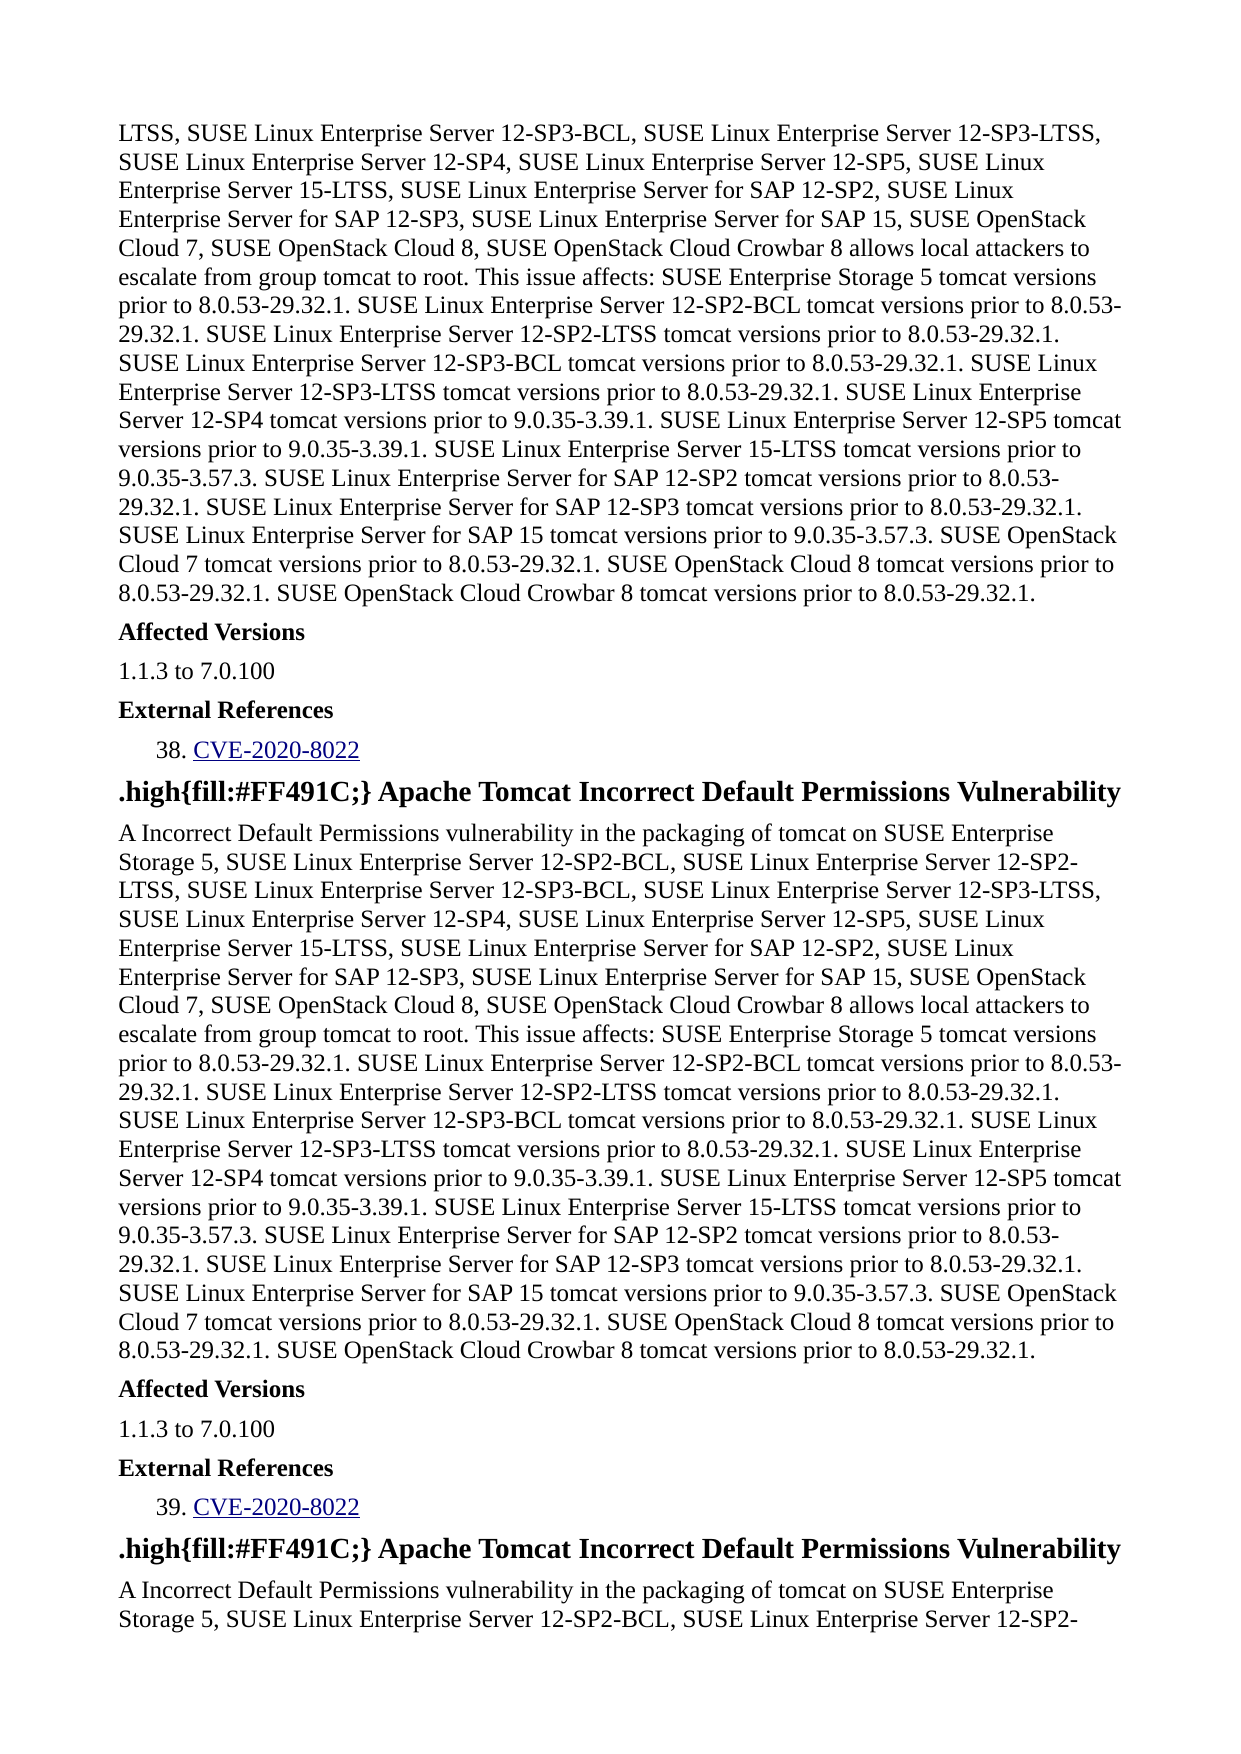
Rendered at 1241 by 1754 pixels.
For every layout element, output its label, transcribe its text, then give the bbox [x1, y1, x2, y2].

text LTSS, SUSE Linux Enterprise Server 12-SP3-BCL, SUSE Linux Enterprise Server 12-SP3-LTSS, SUSE Linux Enterprise Server 12-SP4, SUSE Linux Enterprise Server 12-SP5, SUSE Linux Enterprise Server 15-LTSS, SUSE Linux Enterprise Server for SAP 12-SP2, SUSE Linux Enterprise Server for SAP 12-SP3, SUSE Linux Enterprise Server for SAP 15, SUSE OpenStack Cloud 7, SUSE OpenStack Cloud 8, SUSE OpenStack Cloud Crowbar 8 allows local attackers to escalate from group tomcat to root. This issue affects: SUSE Enterprise Storage 5 tomcat versions prior to 8.0.53-29.32.1. SUSE Linux Enterprise Server 12-SP2-BCL tomcat versions prior to 8.0.53-29.32.1. SUSE Linux Enterprise Server 12-SP2-LTSS tomcat versions prior to 8.0.53-29.32.1. SUSE Linux Enterprise Server 12-SP3-BCL tomcat versions prior to 8.0.53-29.32.1. SUSE Linux Enterprise Server 12-SP3-LTSS tomcat versions prior to 8.0.53-29.32.1. SUSE Linux Enterprise Server 12-SP4 tomcat versions prior to 9.0.35-3.39.1. SUSE Linux Enterprise Server 12-SP5 tomcat versions prior to 9.0.35-3.39.1. SUSE Linux Enterprise Server 15-LTSS tomcat versions prior to 9.0.35-3.57.3. SUSE Linux Enterprise Server for SAP 12-SP2 tomcat versions prior to 8.0.53-29.32.1. SUSE Linux Enterprise Server for SAP 12-SP3 tomcat versions prior to 8.0.53-29.32.1. SUSE Linux Enterprise Server for SAP 15 tomcat versions prior to 9.0.35-3.57.3. SUSE OpenStack Cloud 7 tomcat versions prior to 8.0.53-29.32.1. SUSE OpenStack Cloud 8 tomcat versions prior to 8.0.53-29.32.1. SUSE OpenStack Cloud Crowbar 8 tomcat versions prior to 8.0.53-29.32.1. [118, 118, 1122, 607]
subtitle Affected Versions [118, 1374, 1122, 1403]
text A Incorrect Default Permissions vulnerability in the packaging of tomcat on SUSE Enterprise Storage 5, SUSE Linux Enterprise Server 12-SP2-BCL, SUSE Linux Enterprise Server 12-SP2- [118, 1575, 1122, 1633]
subtitle .high{fill:#FF491C;} Apache Tomcat Incorrect Default Permissions Vulnerability [118, 774, 1122, 807]
list CVE-2020-8022 [156, 735, 1122, 763]
list CVE-2020-8022 [156, 1492, 1122, 1521]
subtitle External References [118, 1453, 1122, 1482]
text 1.1.3 to 7.0.100 [118, 1414, 1122, 1442]
subtitle External References [118, 696, 1122, 724]
subtitle .high{fill:#FF491C;} Apache Tomcat Incorrect Default Permissions Vulnerability [118, 1531, 1122, 1565]
subtitle Affected Versions [118, 617, 1122, 646]
text 1.1.3 to 7.0.100 [118, 656, 1122, 685]
text A Incorrect Default Permissions vulnerability in the packaging of tomcat on SUSE Enterprise Storage 5, SUSE Linux Enterprise Server 12-SP2-BCL, SUSE Linux Enterprise Server 12-SP2-LTSS, SUSE Linux Enterprise Server 12-SP3-BCL, SUSE Linux Enterprise Server 12-SP3-LTSS, SUSE Linux Enterprise Server 12-SP4, SUSE Linux Enterprise Server 12-SP5, SUSE Linux Enterprise Server 15-LTSS, SUSE Linux Enterprise Server for SAP 12-SP2, SUSE Linux Enterprise Server for SAP 12-SP3, SUSE Linux Enterprise Server for SAP 15, SUSE OpenStack Cloud 7, SUSE OpenStack Cloud 8, SUSE OpenStack Cloud Crowbar 8 allows local attackers to escalate from group tomcat to root. This issue affects: SUSE Enterprise Storage 5 tomcat versions prior to 8.0.53-29.32.1. SUSE Linux Enterprise Server 12-SP2-BCL tomcat versions prior to 8.0.53-29.32.1. SUSE Linux Enterprise Server 12-SP2-LTSS tomcat versions prior to 8.0.53-29.32.1. SUSE Linux Enterprise Server 12-SP3-BCL tomcat versions prior to 8.0.53-29.32.1. SUSE Linux Enterprise Server 12-SP3-LTSS tomcat versions prior to 8.0.53-29.32.1. SUSE Linux Enterprise Server 12-SP4 tomcat versions prior to 9.0.35-3.39.1. SUSE Linux Enterprise Server 12-SP5 tomcat versions prior to 9.0.35-3.39.1. SUSE Linux Enterprise Server 15-LTSS tomcat versions prior to 9.0.35-3.57.3. SUSE Linux Enterprise Server for SAP 12-SP2 tomcat versions prior to 8.0.53-29.32.1. SUSE Linux Enterprise Server for SAP 12-SP3 tomcat versions prior to 8.0.53-29.32.1. SUSE Linux Enterprise Server for SAP 15 tomcat versions prior to 9.0.35-3.57.3. SUSE OpenStack Cloud 7 tomcat versions prior to 8.0.53-29.32.1. SUSE OpenStack Cloud 8 tomcat versions prior to 8.0.53-29.32.1. SUSE OpenStack Cloud Crowbar 8 tomcat versions prior to 8.0.53-29.32.1. [118, 818, 1122, 1364]
